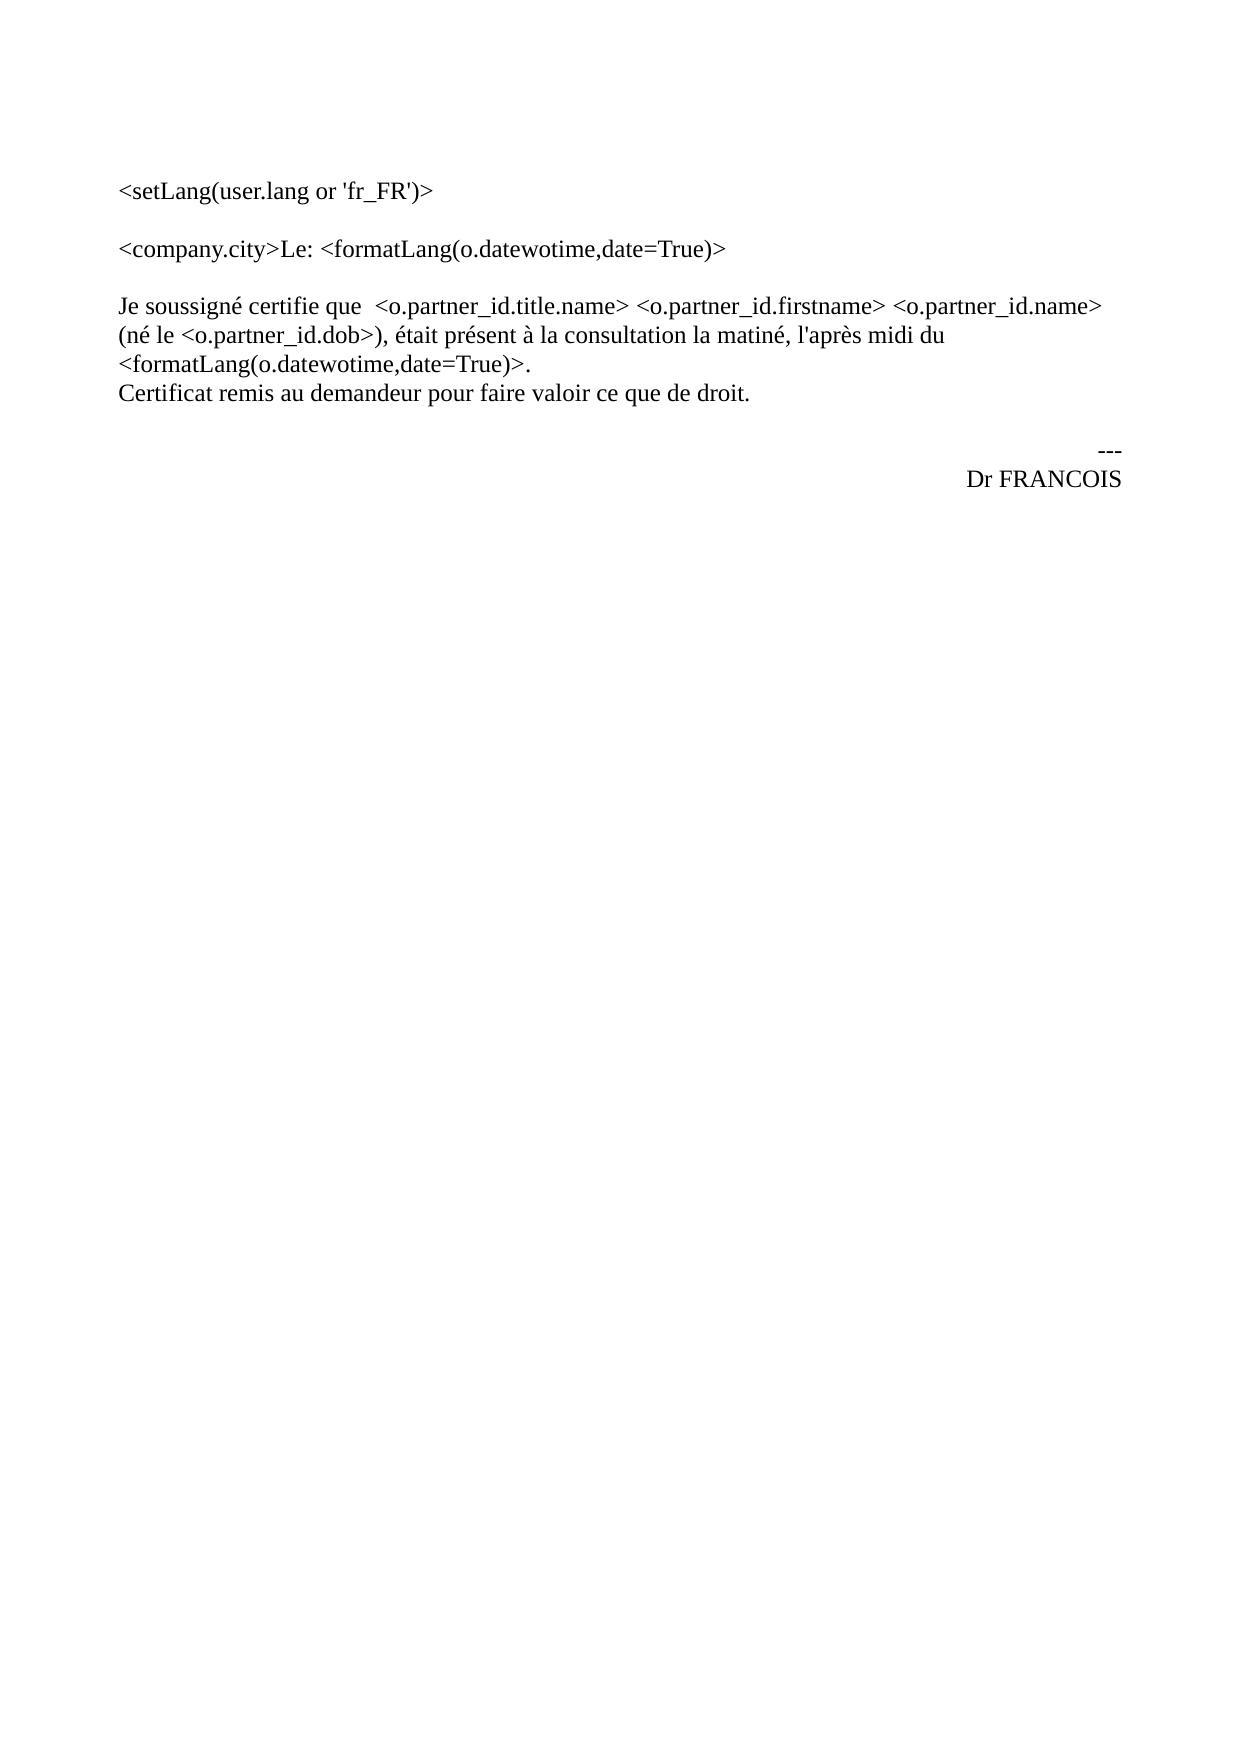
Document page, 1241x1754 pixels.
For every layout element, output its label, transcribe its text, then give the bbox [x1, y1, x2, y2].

text <company.city>Le: <formatLang(o.datewotime,date=True)> [118, 234, 1122, 263]
text Dr FRANCOIS [118, 464, 1122, 493]
text <setLang(user.lang or 'fr_FR')> [118, 176, 1122, 205]
text Je soussigné certifie que <o.partner_id.title.name> <o.partner_id.firstname> <o.partner_id.name> (né le <o.partner_id.dob>), était présent à la consultation la matiné, l'après midi du <formatLang(o.datewotime,date=True)>. [118, 291, 1122, 378]
text --- [118, 435, 1122, 464]
text Certificat remis au demandeur pour faire valoir ce que de droit. [118, 378, 1122, 406]
